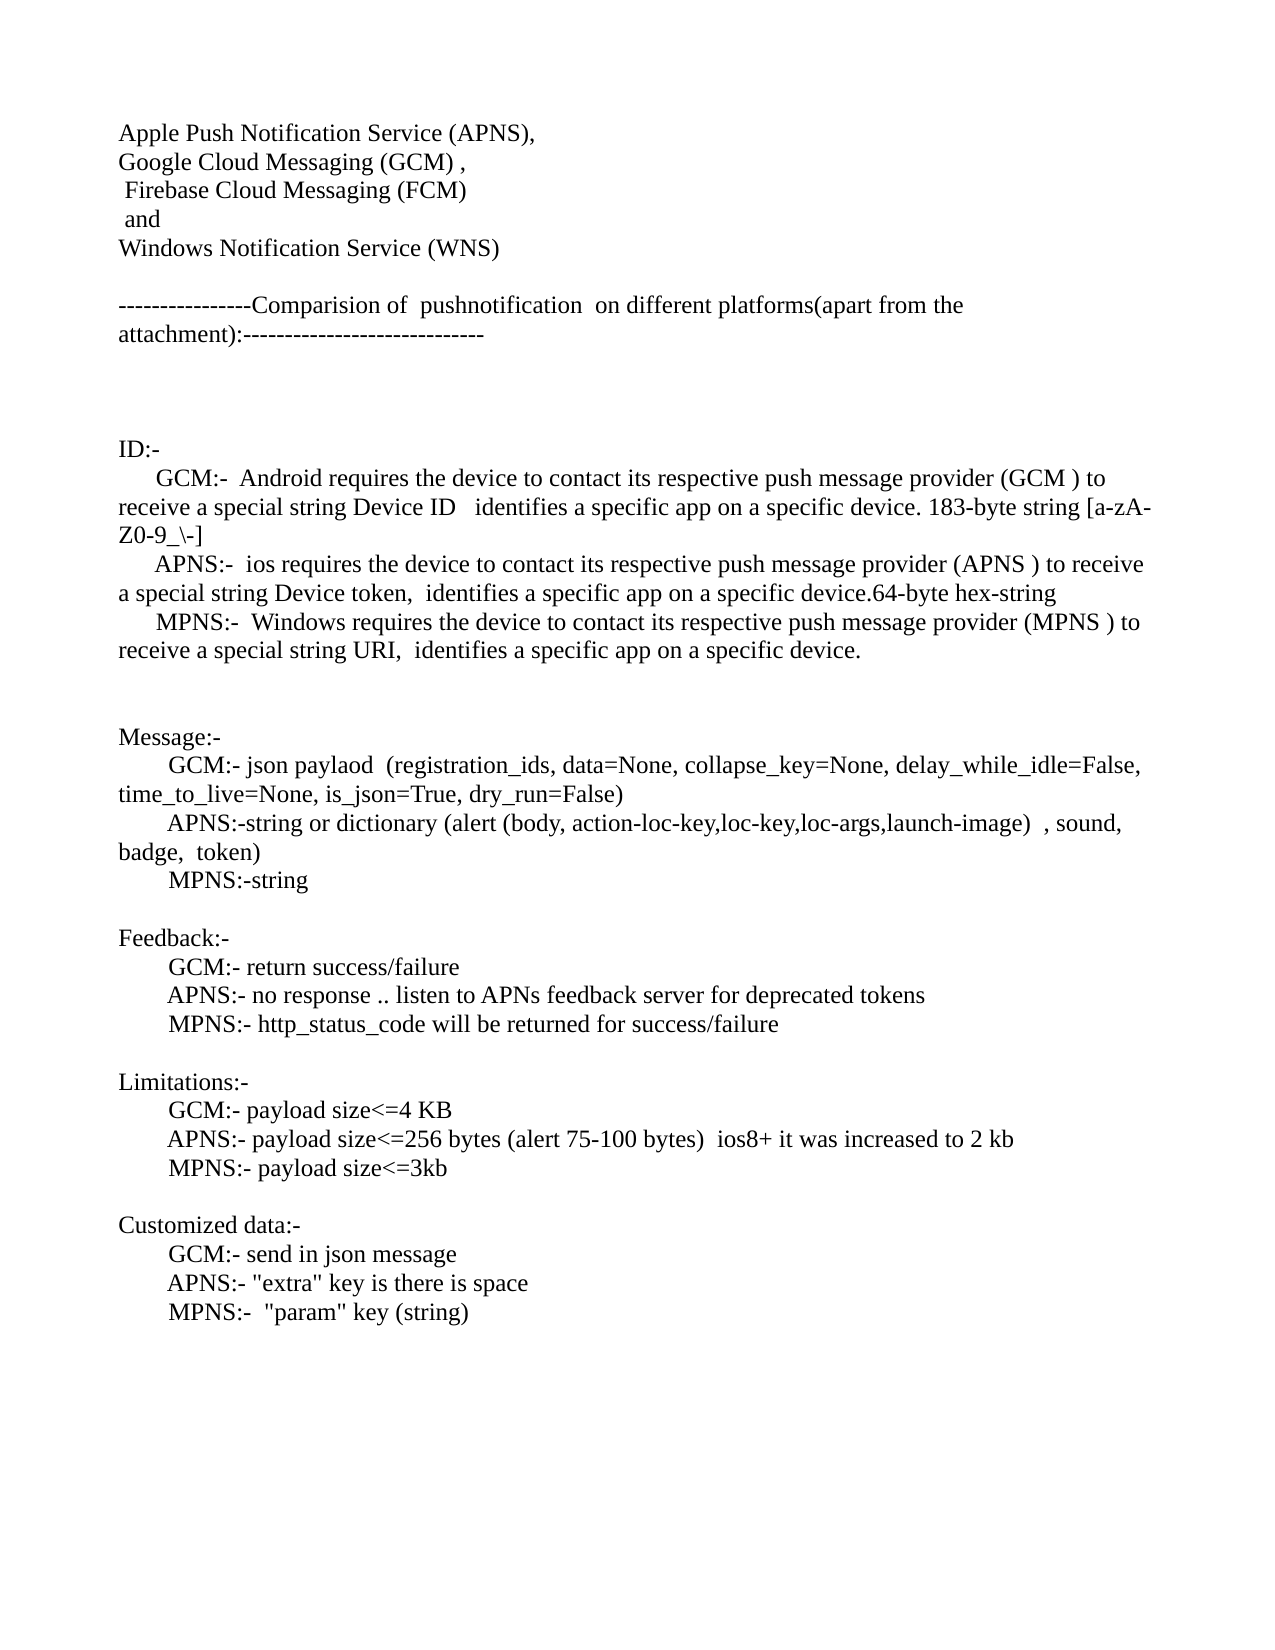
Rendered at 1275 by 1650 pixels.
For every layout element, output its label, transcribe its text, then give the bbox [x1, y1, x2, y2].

text MPNS:- http_status_code will be returned for success/failure [118, 1009, 1157, 1038]
text Firebase Cloud Messaging (FCM) [118, 176, 1157, 204]
text Message:- [118, 722, 1157, 751]
text APNS:- ios requires the device to contact its respective push message provider (APNS ) to receive a special string Device token, identifies a specific app on a specific device.64-byte hex-string [118, 549, 1157, 607]
text APNS:- payload size<=256 bytes (alert 75-100 bytes) ios8+ it was increased to 2 kb [118, 1124, 1157, 1153]
text APNS:-string or dictionary (alert (body, action-loc-key,loc-key,loc-args,launch-image) , sound, badge, token) [118, 808, 1157, 866]
text Google Cloud Messaging (GCM) , [118, 147, 1157, 176]
text and [118, 204, 1157, 233]
text Windows Notification Service (WNS) [118, 233, 1157, 262]
text GCM:- Android requires the device to contact its respective push message provider (GCM ) to receive a special string Device ID identifies a specific app on a specific device. 183-byte string [a-zA-Z0-9_\-] [118, 463, 1157, 549]
text Apple Push Notification Service (APNS), [118, 118, 1157, 147]
text APNS:- "extra" key is there is space [118, 1268, 1157, 1297]
text GCM:- json paylaod (registration_ids, data=None, collapse_key=None, delay_while_idle=False, time_to_live=None, is_json=True, dry_run=False) [118, 751, 1157, 808]
text Feedback:- [118, 923, 1157, 952]
text GCM:- send in json message [118, 1239, 1157, 1268]
text MPNS:- payload size<=3kb [118, 1153, 1157, 1182]
text MPNS:- Windows requires the device to contact its respective push message provider (MPNS ) to receive a special string URI, identifies a specific app on a specific device. [118, 607, 1157, 664]
text Customized data:- [118, 1211, 1157, 1239]
text APNS:- no response .. listen to APNs feedback server for deprecated tokens [118, 981, 1157, 1009]
text ID:- [118, 434, 1157, 463]
text MPNS:-string [118, 866, 1157, 894]
text Limitations:- [118, 1067, 1157, 1096]
text GCM:- payload size<=4 KB [118, 1096, 1157, 1124]
text ----------------Comparision of pushnotification on different platforms(apart from the attachment):----------------------------- [118, 291, 1157, 348]
text GCM:- return success/failure [118, 952, 1157, 981]
text MPNS:- "param" key (string) [118, 1297, 1157, 1326]
